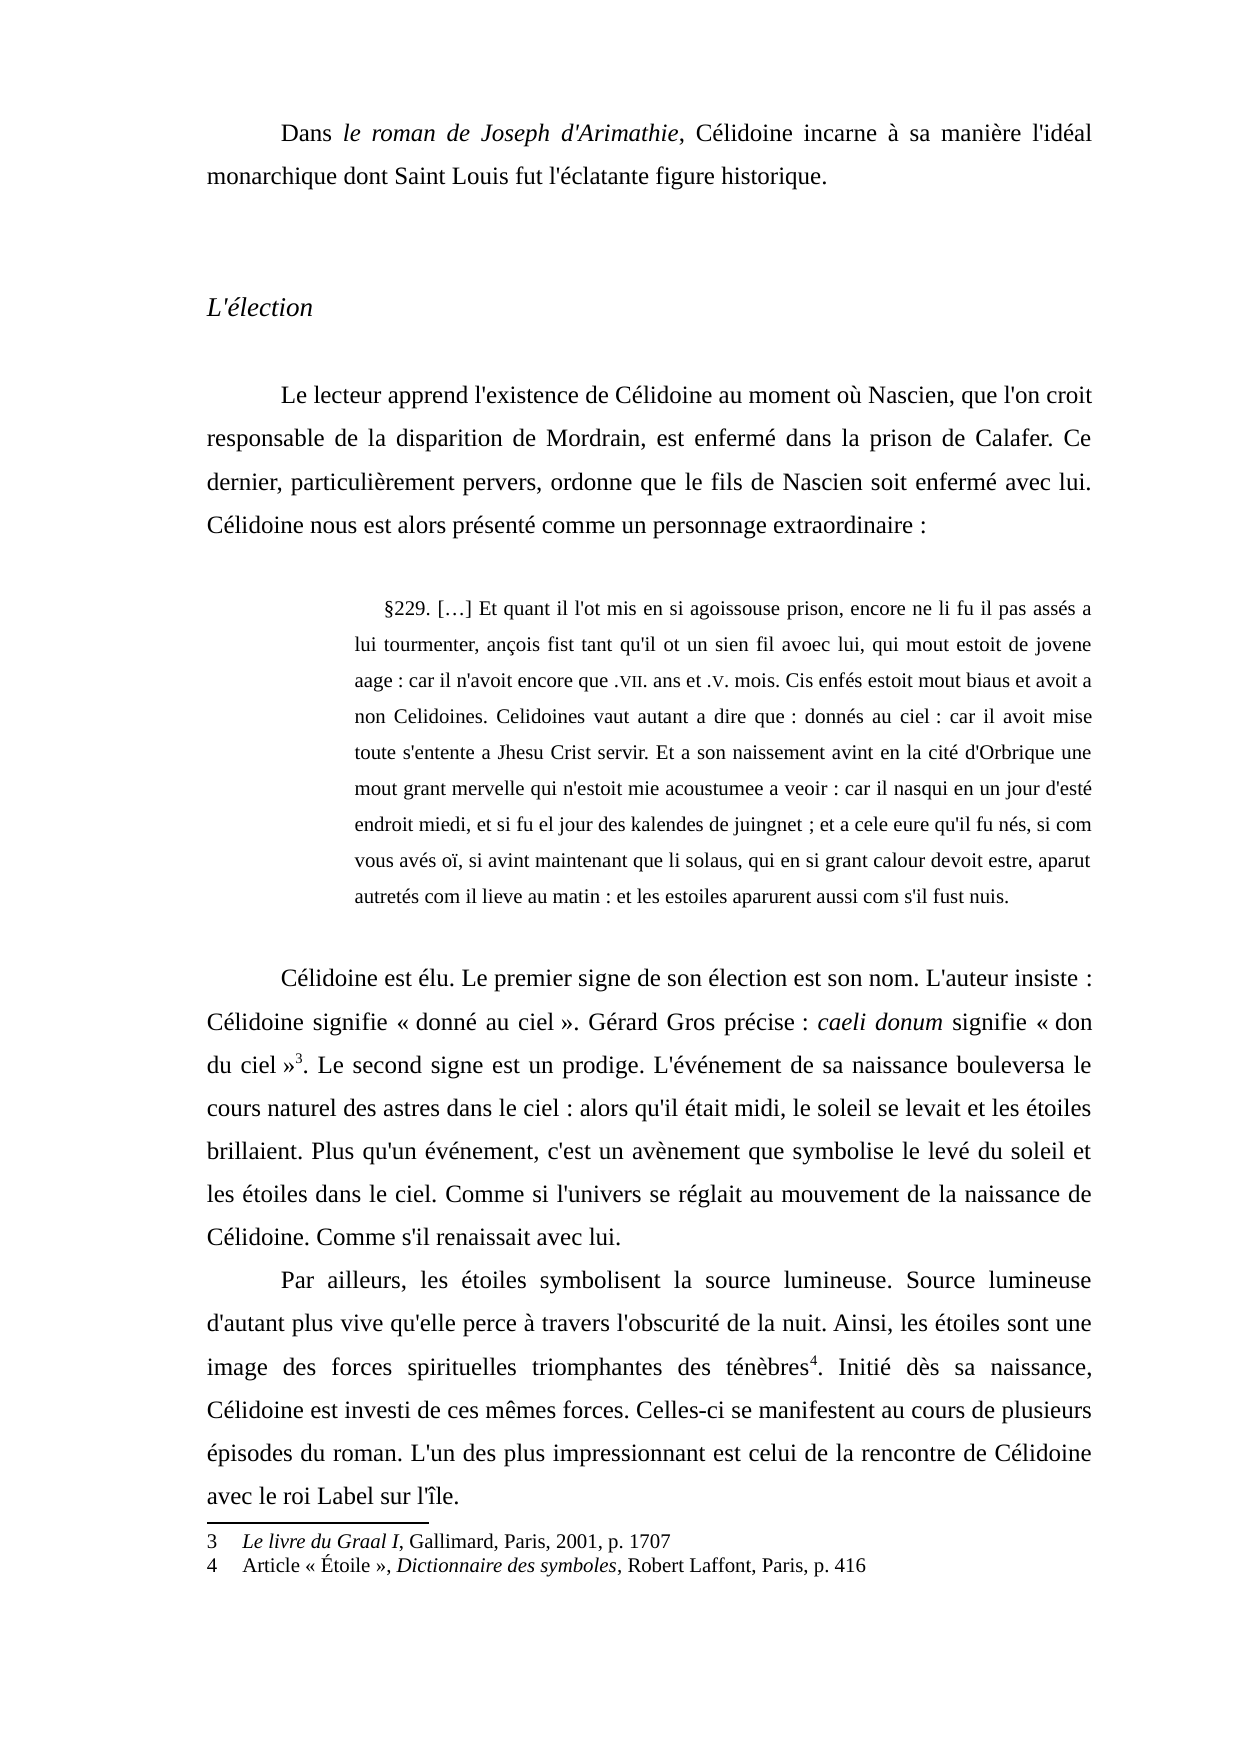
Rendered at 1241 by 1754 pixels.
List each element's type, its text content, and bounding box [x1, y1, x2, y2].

text §229. […] Et quant il l'ot mis en si agoissouse prison, encore ne li fu il pas assés a lui tourmenter, ançois fist tant qu'il ot un sien fil avoec lui, qui mout estoit de jovene aage : car il n'avoit encore que .vii. ans et .v. mois. Cis enfés estoit mout biaus et avoit a non Celidoines. Celidoines vaut autant a dire que : donnés au ciel : car il avoit mise toute s'entente a Jhesu Crist servir. Et a son naissement avint en la cité d'Orbrique une mout grant mervelle qui n'estoit mie acoustumee a veoir : car il nasqui en un jour d'esté endroit miedi, et si fu el jour des kalendes de juingnet ; et a cele eure qu'il fu nés, si com vous avés oï, si avint maintenant que li solaus, qui en si grant calour devoit estre, aparut autretés com il lieve au matin : et les estoiles aparurent aussi com s'il fust nuis. [354, 596, 1093, 908]
text Dans le roman de Joseph d'Arimathie, Célidoine incarne à sa manière l'idéal monarchique dont Saint Louis fut l'éclatante figure historique. [207, 118, 1093, 190]
text Par ailleurs, les étoiles symbolisent la source lumineuse. Source lumineuse d'autant plus vive qu'elle perce à travers l'obscurité de la nuit. Ainsi, les étoiles sont une image des forces spirituelles triomphantes des ténèbres. Initié dès sa naissance, Célidoine est investi de ces mêmes forces. Celles-ci se manifestent au cours de plusieurs épisodes du roman. L'un des plus impressionnant est celui de la rencontre de Célidoine avec le roi Label sur l'île. [207, 1265, 1093, 1510]
text Célidoine est élu. Le premier signe de son élection est son nom. L'auteur insiste : Célidoine signifie « donné au ciel ». Gérard Gros précise : caeli donum signifie « don du ciel ». Le second signe est un prodige. L'événement de sa naissance bouleversa le cours naturel des astres dans le ciel : alors qu'il était midi, le soleil se levait et les étoiles brillaient. Plus qu'un événement, c'est un avènement que symbolise le levé du soleil et les étoiles dans le ciel. Comme si l'univers se réglait au mouvement de la naissance de Célidoine. Comme s'il renaissait avec lui. [207, 963, 1093, 1251]
text Le lecteur apprend l'existence de Célidoine au moment où Nascien, que l'on croit responsable de la disparition de Mordrain, est enfermé dans la prison de Calafer. Ce dernier, particulièrement pervers, ordonne que le fils de Nascien soit enfermé avec lui. Célidoine nous est alors présenté comme un personnage extraordinaire : [207, 380, 1093, 538]
text Article « Étoile », Dictionnaire des symboles, Robert Laffont, Paris, p. 416 [207, 1553, 1093, 1577]
text L'élection [207, 291, 1093, 322]
text Le livre du Graal I, Gallimard, Paris, 2001, p. 1707 [207, 1529, 1093, 1553]
